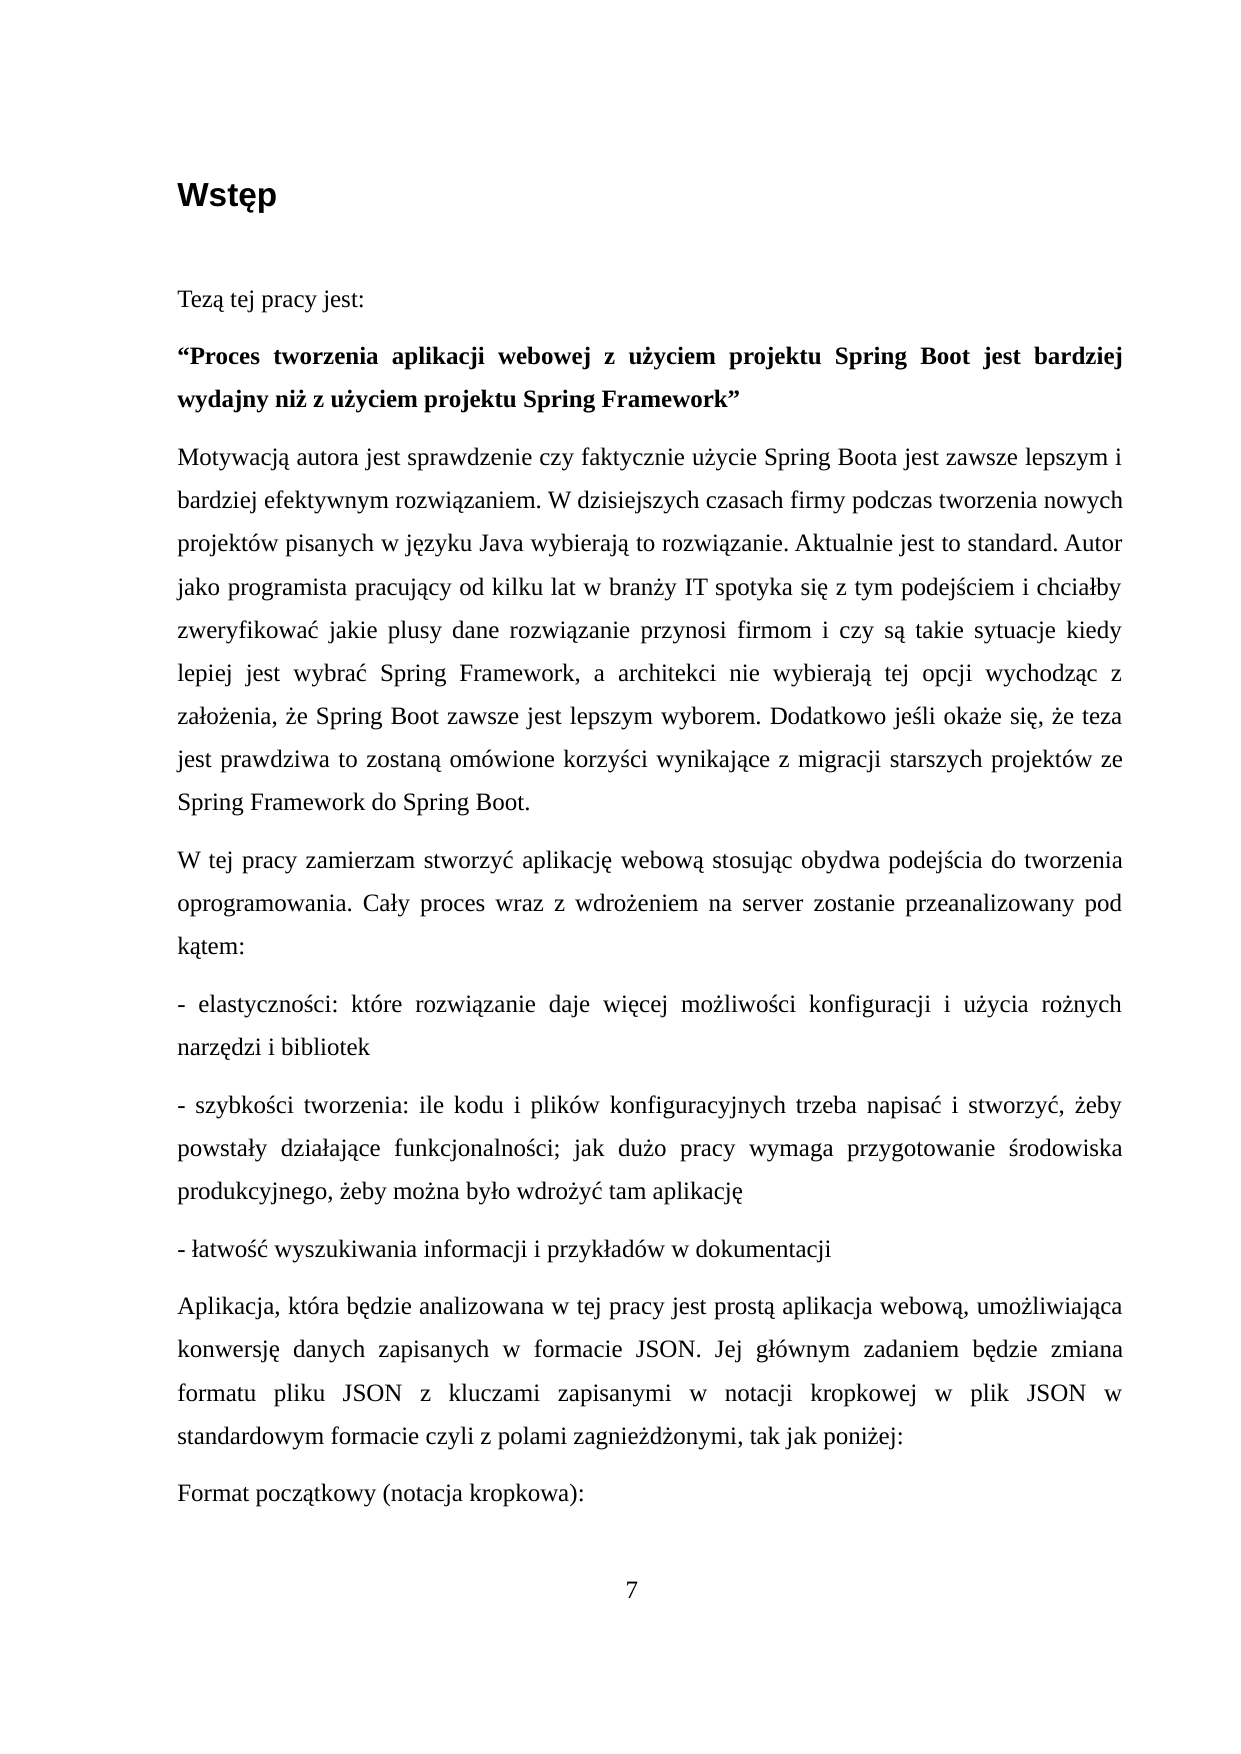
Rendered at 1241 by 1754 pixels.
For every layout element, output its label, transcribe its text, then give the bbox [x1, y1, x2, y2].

text “Proces tworzenia aplikacji webowej z użyciem projektu Spring Boot jest bardziej wydajny niż z użyciem projektu Spring Framework” [177, 341, 1123, 413]
text Tezą tej pracy jest: [177, 284, 1123, 312]
text Motywacją autora jest sprawdzenie czy faktycznie użycie Spring Boota jest zawsze lepszym i bardziej efektywnym rozwiązaniem. W dzisiejszych czasach firmy podczas tworzenia nowych projektów pisanych w języku Java wybierają to rozwiązanie. Aktualnie jest to standard. Autor jako programista pracujący od kilku lat w branży IT spotyka się z tym podejściem i chciałby zweryfikować jakie plusy dane rozwiązanie przynosi firmom i czy są takie sytuacje kiedy lepiej jest wybrać Spring Framework, a architekci nie wybierają tej opcji wychodząc z założenia, że Spring Boot zawsze jest lepszym wyborem. Dodatkowo jeśli okaże się, że teza jest prawdziwa to zostaną omówione korzyści wynikające z migracji starszych projektów ze Spring Framework do Spring Boot. [177, 442, 1123, 816]
text Format początkowy (notacja kropkowa): [177, 1478, 1123, 1507]
text Aplikacja, która będzie analizowana w tej pracy jest prostą aplikacja webową, umożliwiająca konwersję danych zapisanych w formacie JSON. Jej głównym zadaniem będzie zmiana formatu pliku JSON z kluczami zapisanymi w notacji kropkowej w plik JSON w standardowym formacie czyli z polami zagnieżdżonymi, tak jak poniżej: [177, 1291, 1123, 1449]
subtitle Wstęp [177, 175, 1123, 213]
text W tej pracy zamierzam stworzyć aplikację webową stosując obydwa podejścia do tworzenia oprogramowania. Cały proces wraz z wdrożeniem na server zostanie przeanalizowany pod kątem: [177, 845, 1123, 960]
text - łatwość wyszukiwania informacji i przykładów w dokumentacji [177, 1234, 1123, 1262]
text - elastyczności: które rozwiązanie daje więcej możliwości konfiguracji i użycia rożnych narzędzi i bibliotek [177, 989, 1123, 1061]
text - szybkości tworzenia: ile kodu i plików konfiguracyjnych trzeba napisać i stworzyć, żeby powstały działające funkcjonalności; jak dużo pracy wymaga przygotowanie środowiska produkcyjnego, żeby można było wdrożyć tam aplikację [177, 1090, 1123, 1205]
